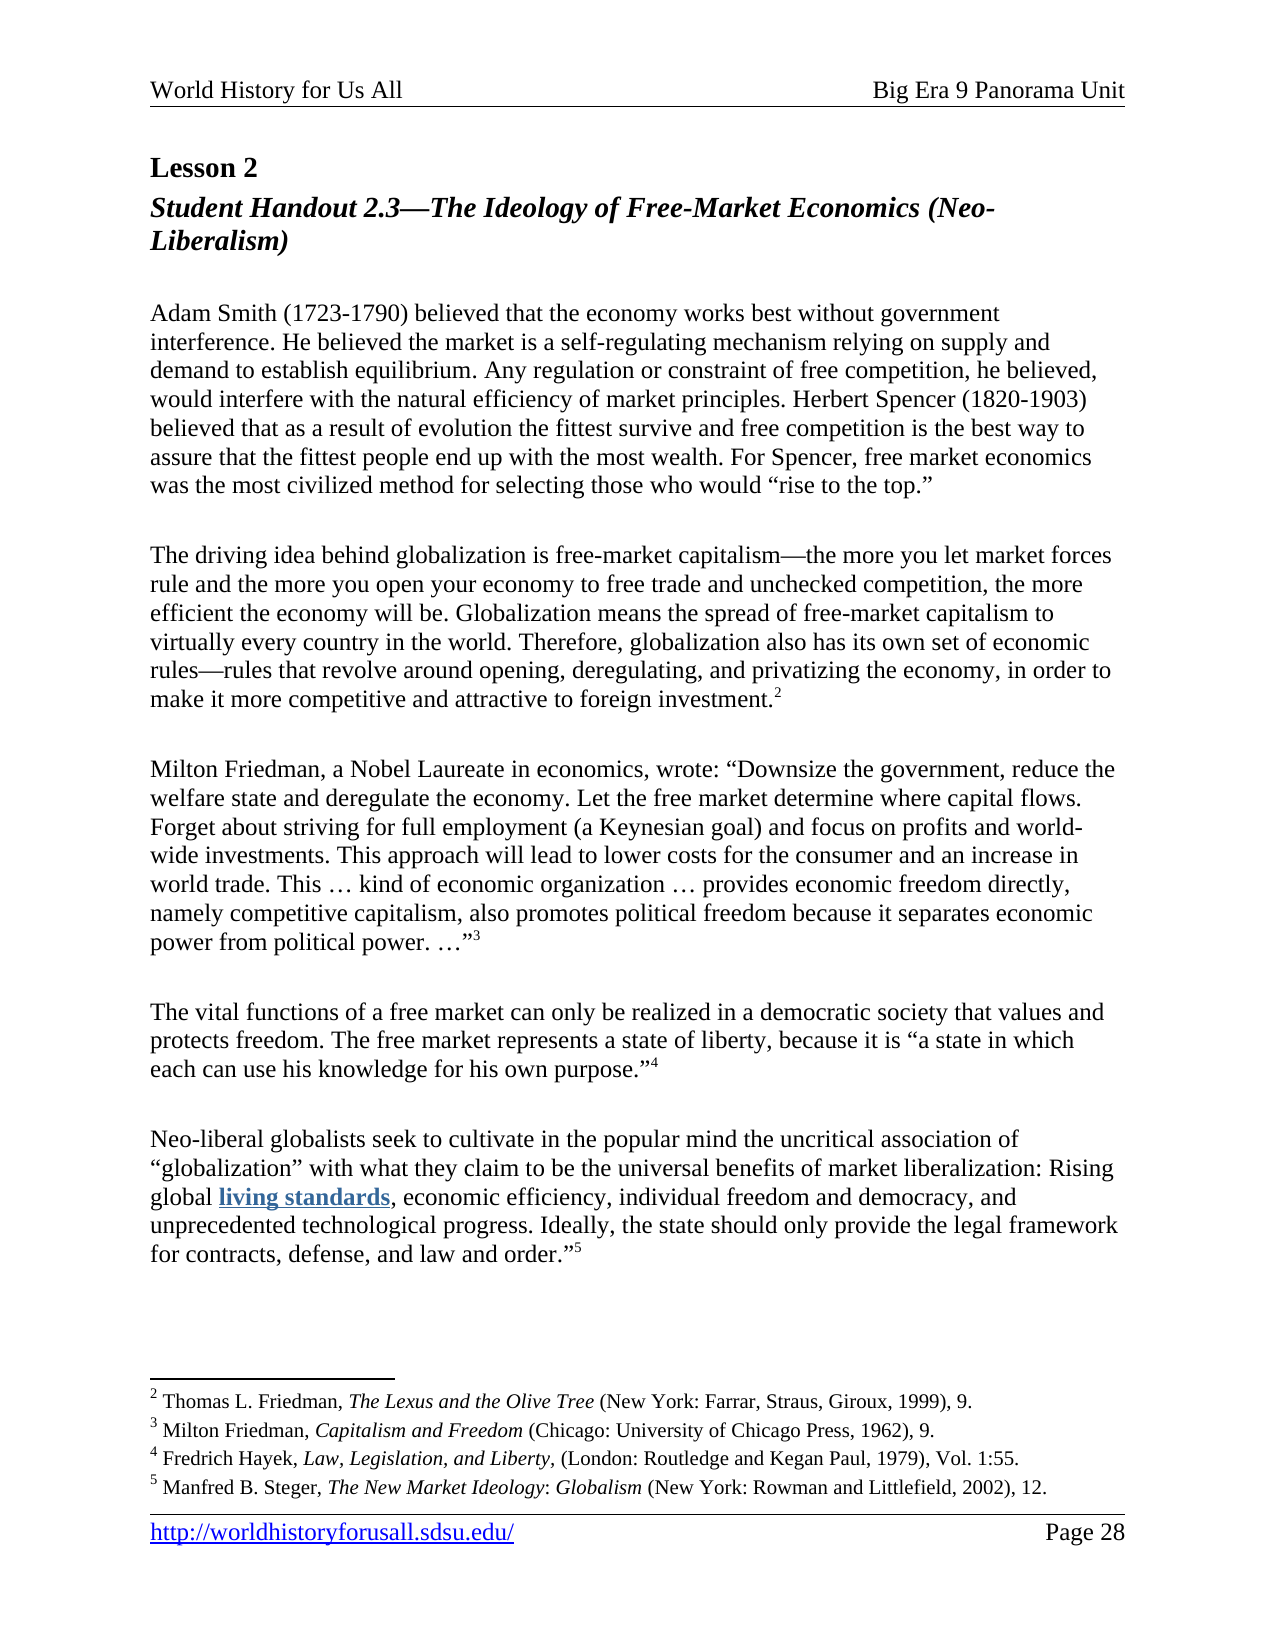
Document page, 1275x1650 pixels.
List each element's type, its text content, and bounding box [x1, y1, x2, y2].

text Lesson 2 [150, 150, 1125, 183]
text Milton Friedman, Capitalism and Freedom (Chicago: University of Chicago Press, 1962), 9. [150, 1414, 1125, 1442]
text The driving idea behind globalization is free-market capitalism—the more you let market forces rule and the more you open your economy to free trade and unchecked competition, the more efficient the economy will be. Globalization means the spread of free-market capitalism to virtually every country in the world. Therefore, globalization also has its own set of economic rules—rules that revolve around opening, deregulating, and privatizing the economy, in order to make it more competitive and attractive to foreign investment. [150, 541, 1125, 713]
text Adam Smith (1723-1790) believed that the economy works best without government interference. He believed the market is a self-regulating mechanism relying on supply and demand to establish equilibrium. Any regulation or constraint of free competition, he believed, would interfere with the natural efficiency of market principles. Herbert Spencer (1820-1903) believed that as a result of evolution the fittest survive and free competition is the best way to assure that the fittest people end up with the most wealth. For Spencer, free market economics was the most civilized method for selecting those who would “rise to the top.” [150, 298, 1125, 499]
text The vital functions of a free market can only be realized in a democratic society that values and protects freedom. The free market represents a state of liberty, because it is “a state in which each can use his knowledge for his own purpose.” [150, 997, 1125, 1083]
text Neo-liberal globalists seek to cultivate in the popular mind the uncritical association of “globalization” with what they claim to be the universal benefits of market liberalization: Rising global living standards, economic efficiency, individual freedom and democracy, and unprecedented technological progress. Ideally, the state should only provide the legal framework for contracts, defense, and law and order.” [150, 1124, 1125, 1268]
text Fredrich Hayek, Law, Legislation, and Liberty, (London: Routledge and Kegan Paul, 1979), Vol. 1:55. [150, 1442, 1125, 1471]
text Thomas L. Friedman, The Lexus and the Olive Tree (New York: Farrar, Straus, Giroux, 1999), 9. [150, 1385, 1125, 1414]
text Milton Friedman, a Nobel Laureate in economics, wrote: “Downsize the government, reduce the welfare state and deregulate the economy. Let the free market determine where capital flows. Forget about striving for full employment (a Keynesian goal) and focus on profits and world-wide investments. This approach will lead to lower costs for the consumer and an increase in world trade. This … kind of economic organization … provides economic freedom directly, namely competitive capitalism, also promotes political freedom because it separates economic power from political power. …” [150, 754, 1125, 956]
text Manfred B. Steger, The New Market Ideology: Globalism (New York: Rowman and Littlefield, 2002), 12. [150, 1471, 1125, 1500]
text Student Handout 2.3—The Ideology of Free-Market Economics (Neo- Liberalism) [150, 190, 1125, 257]
